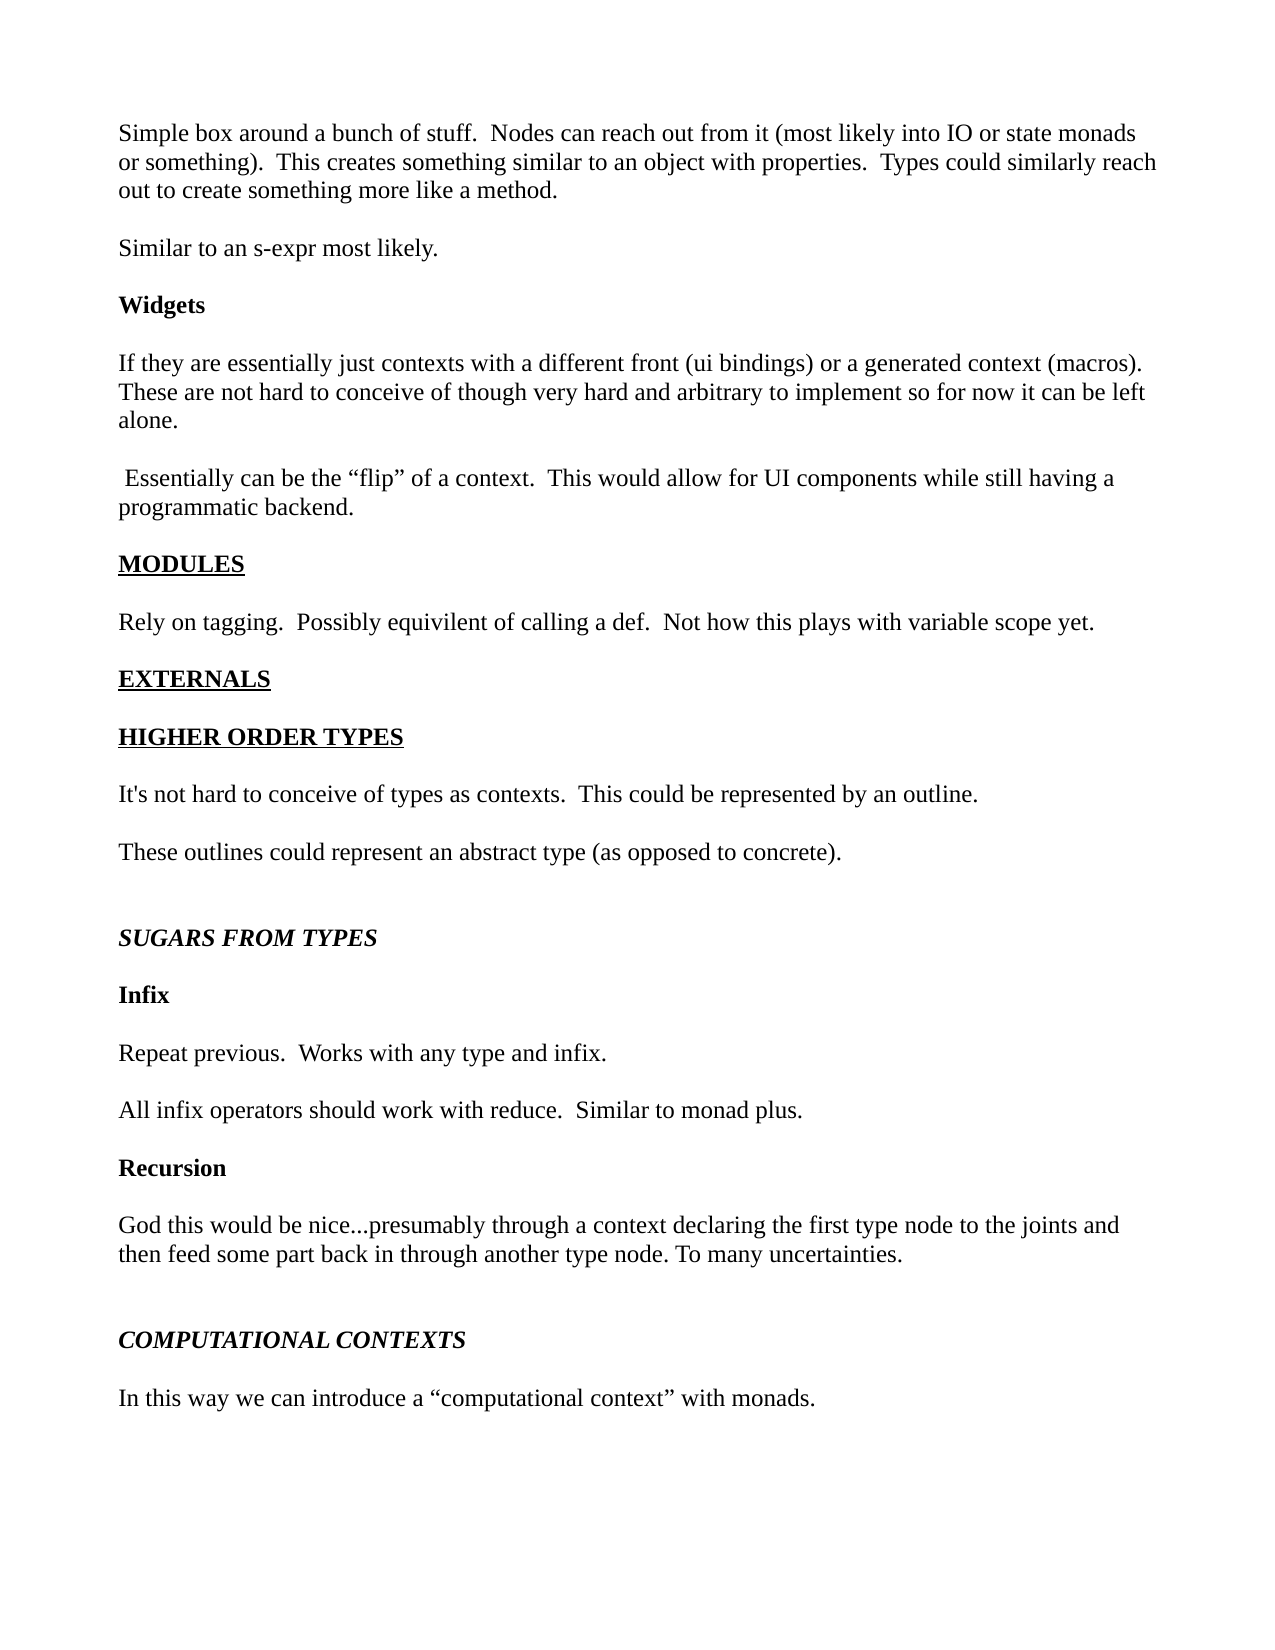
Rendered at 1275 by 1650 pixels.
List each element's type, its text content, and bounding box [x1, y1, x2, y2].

text MODULES [118, 549, 1157, 578]
text Infix [118, 981, 1157, 1009]
text These outlines could represent an abstract type (as opposed to concrete). [118, 837, 1157, 866]
text In this way we can introduce a “computational context” with monads. [118, 1383, 1157, 1412]
text Simple box around a bunch of stuff. Nodes can reach out from it (most likely into IO or state monads or something). This creates something similar to an object with properties. Types could similarly reach out to create something more like a method. [118, 118, 1157, 204]
text Essentially can be the “flip” of a context. This would allow for UI components while still having a programmatic backend. [118, 463, 1157, 521]
text If they are essentially just contexts with a different front (ui bindings) or a generated context (macros). These are not hard to conceive of though very hard and arbitrary to implement so for now it can be left alone. [118, 348, 1157, 434]
text HIGHER ORDER TYPES [118, 722, 1157, 751]
text Recursion [118, 1153, 1157, 1182]
text Widgets [118, 291, 1157, 319]
text Rely on tagging. Possibly equivilent of calling a def. Not how this plays with variable scope yet. [118, 607, 1157, 636]
text COMPUTATIONAL CONTEXTS [118, 1326, 1157, 1354]
text EXTERNALS [118, 664, 1157, 693]
text Similar to an s-expr most likely. [118, 233, 1157, 262]
text All infix operators should work with reduce. Similar to monad plus. [118, 1096, 1157, 1124]
text SUGARS FROM TYPES [118, 923, 1157, 952]
text Repeat previous. Works with any type and infix. [118, 1038, 1157, 1067]
text God this would be nice...presumably through a context declaring the first type node to the joints and then feed some part back in through another type node. To many uncertainties. [118, 1211, 1157, 1268]
text It's not hard to conceive of types as contexts. This could be represented by an outline. [118, 779, 1157, 808]
